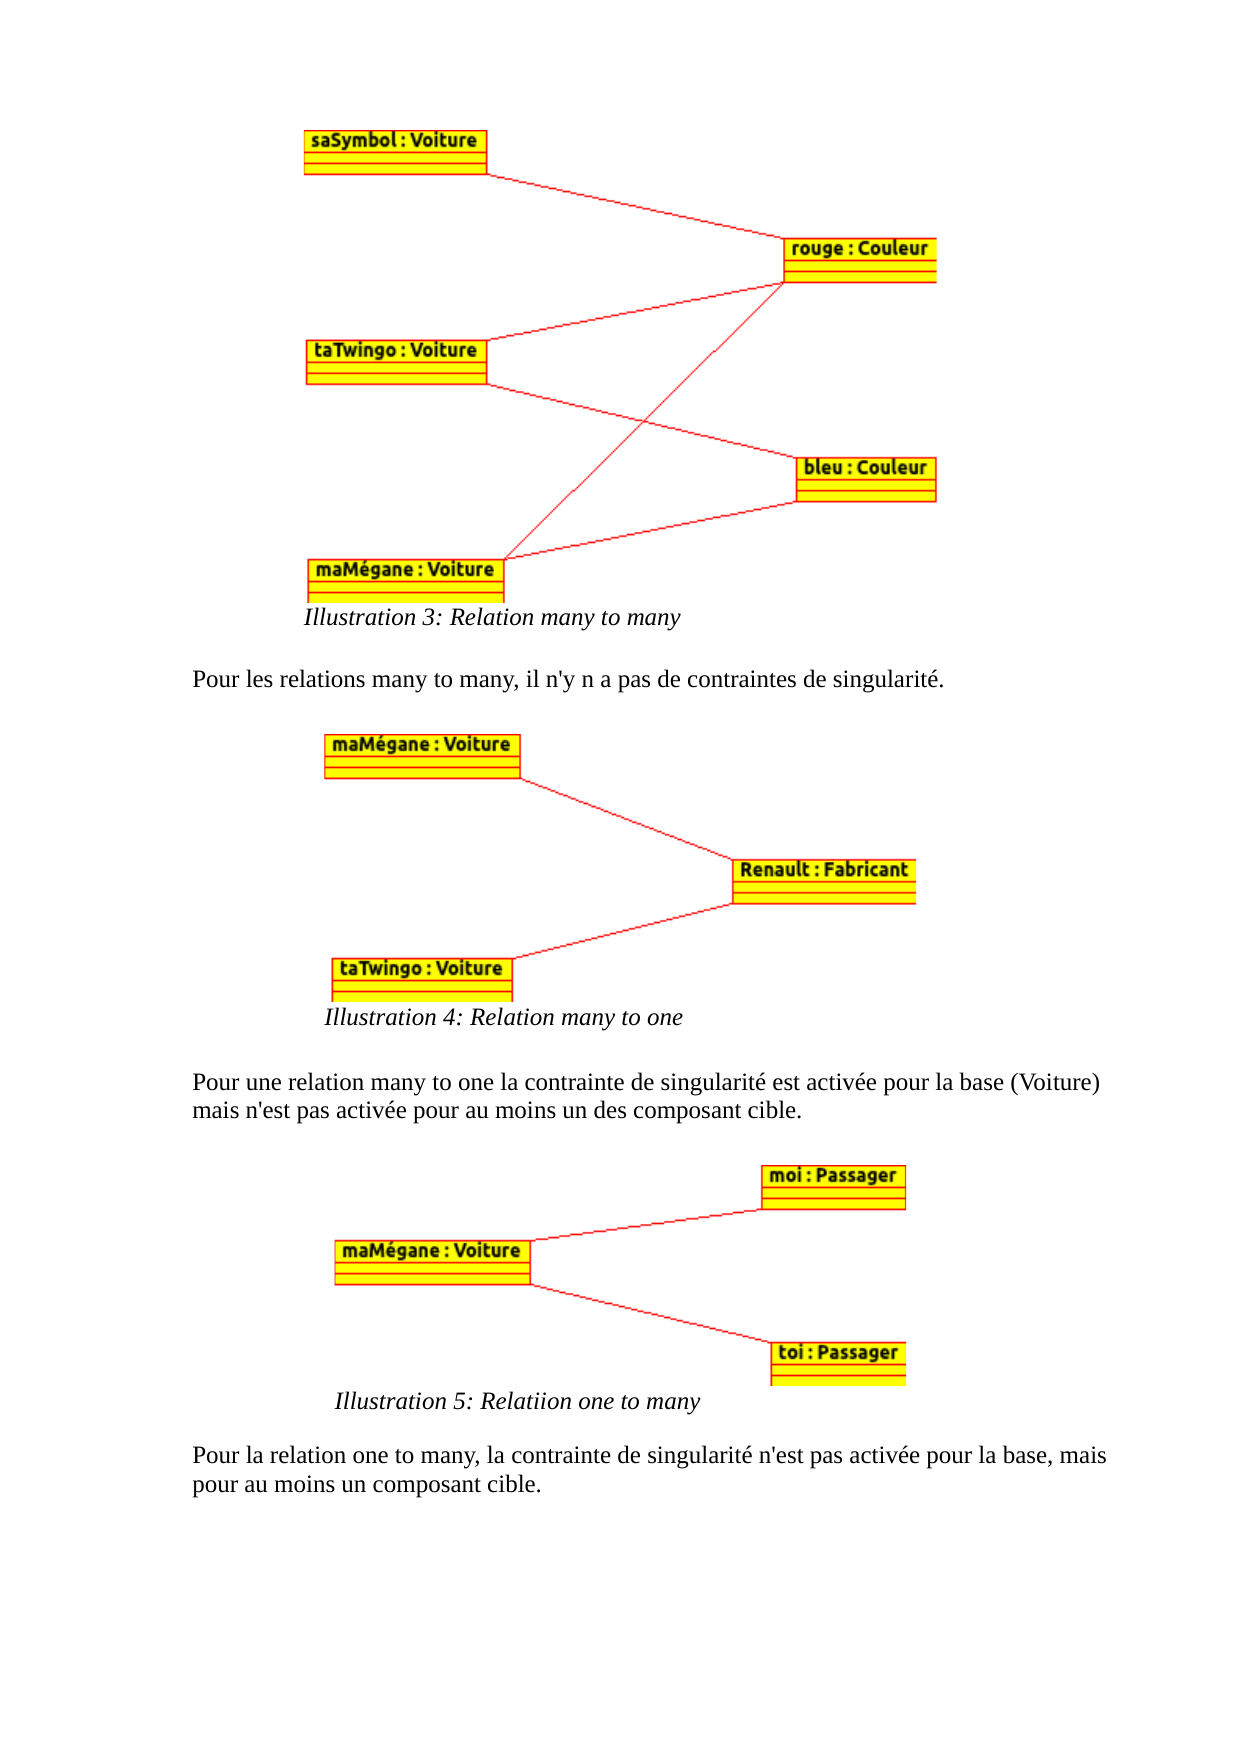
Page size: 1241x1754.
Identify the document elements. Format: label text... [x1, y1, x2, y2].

text Illustration 5: Relatiion one to many [334, 1386, 906, 1415]
text Illustration 3: Relation many to many [304, 603, 936, 631]
picture [334, 1165, 907, 1386]
text Illustration 4: Relation many to one [324, 1002, 916, 1030]
text Pour une relation many to one la contrainte de singularité est activée pour la base (Voiture) mais n'est pas activée pour au moins un des composant cible. [192, 1067, 1122, 1124]
text Pour la relation one to many, la contrainte de singularité n'est pas activée pour la base, mais pour au moins un composant cible. [192, 1441, 1122, 1498]
text Pour les relations many to many, il n'y n a pas de contraintes de singularité. [192, 664, 1122, 693]
picture [303, 130, 937, 603]
picture [324, 734, 917, 1002]
